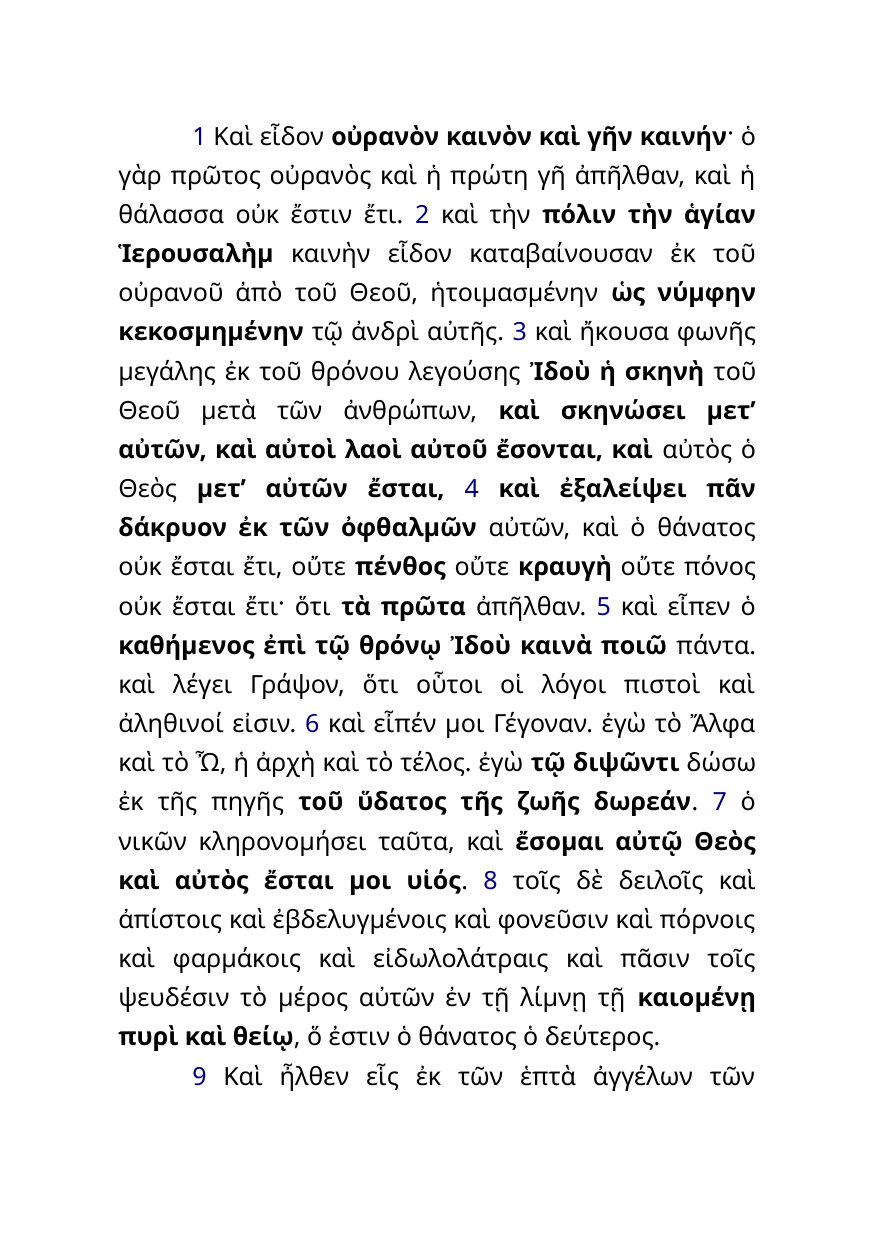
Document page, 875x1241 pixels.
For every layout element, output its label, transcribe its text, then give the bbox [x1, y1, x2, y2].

text 1 Καὶ εἶδον οὐρανὸν καινὸν καὶ γῆν καινήν· ὁ γὰρ πρῶτος οὐρανὸς καὶ ἡ πρώτη γῆ ἀπῆλθαν, καὶ ἡ θάλασσα οὐκ ἔστιν ἔτι. 2 καὶ τὴν πόλιν τὴν ἁγίαν Ἱερουσαλὴμ καινὴν εἶδον καταβαίνουσαν ἐκ τοῦ οὐρανοῦ ἀπὸ τοῦ Θεοῦ, ἡτοιμασμένην ὡς νύμφην κεκοσμημένην τῷ ἀνδρὶ αὐτῆς. 3 καὶ ἤκουσα φωνῆς μεγάλης ἐκ τοῦ θρόνου λεγούσης Ἰδοὺ ἡ σκηνὴ τοῦ Θεοῦ μετὰ τῶν ἀνθρώπων, καὶ σκηνώσει μετ’ αὐτῶν, καὶ αὐτοὶ λαοὶ αὐτοῦ ἔσονται, καὶ αὐτὸς ὁ Θεὸς μετ’ αὐτῶν ἔσται, 4 καὶ ἐξαλείψει πᾶν δάκρυον ἐκ τῶν ὀφθαλμῶν αὐτῶν, καὶ ὁ θάνατος οὐκ ἔσται ἔτι, οὔτε πένθος οὔτε κραυγὴ οὔτε πόνος οὐκ ἔσται ἔτι· ὅτι τὰ πρῶτα ἀπῆλθαν. 5 καὶ εἶπεν ὁ καθήμενος ἐπὶ τῷ θρόνῳ Ἰδοὺ καινὰ ποιῶ πάντα. καὶ λέγει Γράψον, ὅτι οὗτοι οἱ λόγοι πιστοὶ καὶ ἀληθινοί εἰσιν. 6 καὶ εἶπέν μοι Γέγοναν. ἐγὼ τὸ Ἄλφα καὶ τὸ Ὦ, ἡ ἀρχὴ καὶ τὸ τέλος. ἐγὼ τῷ διψῶντι δώσω ἐκ τῆς πηγῆς τοῦ ὕδατος τῆς ζωῆς δωρεάν. 7 ὁ νικῶν κληρονομήσει ταῦτα, καὶ ἔσομαι αὐτῷ Θεὸς καὶ αὐτὸς ἔσται μοι υἱός. 8 τοῖς δὲ δειλοῖς καὶ ἀπίστοις καὶ ἐβδελυγμένοις καὶ φονεῦσιν καὶ πόρνοις καὶ φαρμάκοις καὶ εἰδωλολάτραις καὶ πᾶσιν τοῖς ψευδέσιν τὸ μέρος αὐτῶν ἐν τῇ λίμνῃ τῇ καιομένῃ πυρὶ καὶ θείῳ, ὅ ἐστιν ὁ θάνατος ὁ δεύτερος. [118, 118, 756, 1053]
text 9 Καὶ ἦλθεν εἷς ἐκ τῶν ἑπτὰ ἀγγέλων τῶν [118, 1058, 756, 1092]
